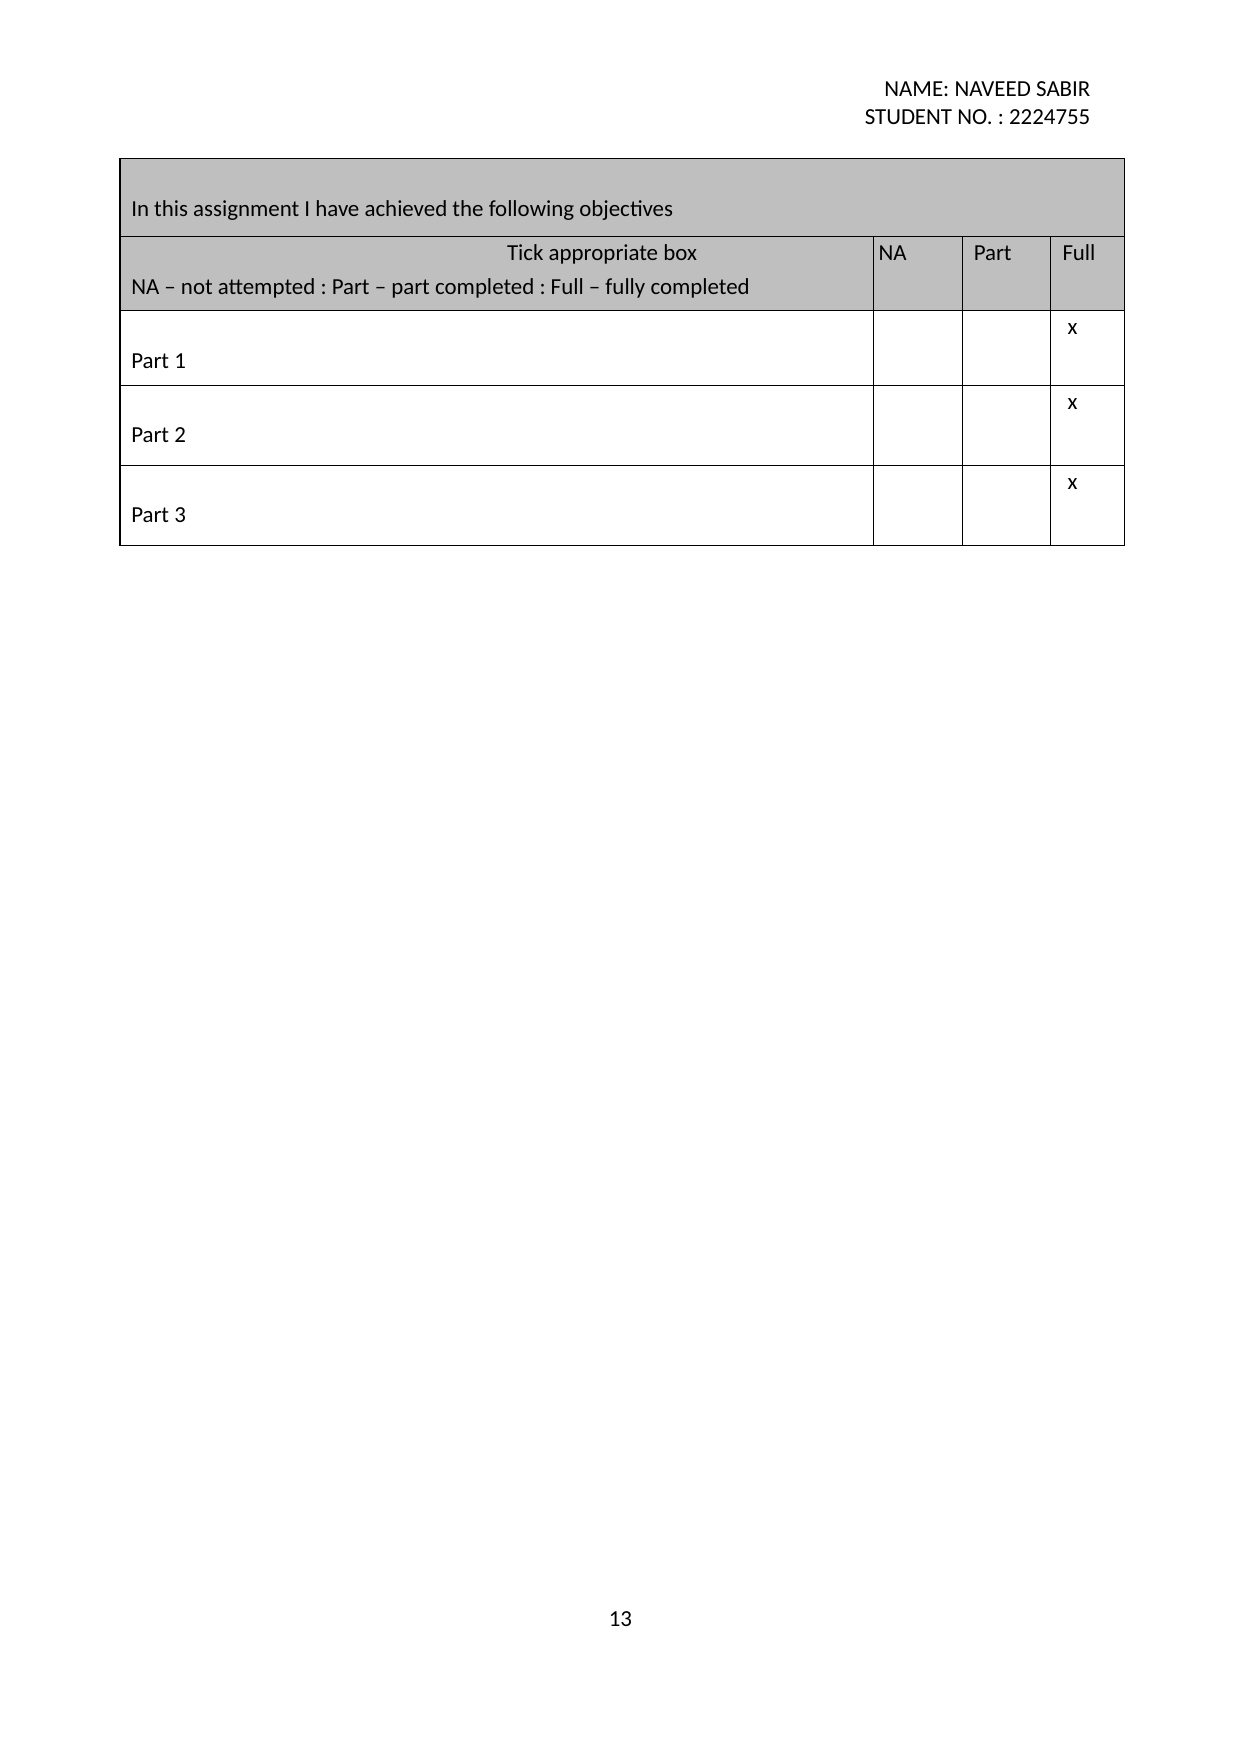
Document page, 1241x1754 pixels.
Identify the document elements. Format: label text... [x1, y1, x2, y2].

table_cell [963, 466, 1050, 545]
table_cell x [1051, 386, 1124, 465]
table_cell [963, 311, 1050, 385]
table_cell Tick appropriate box NA – not attempted : Part – part completed : Full – fully completed [121, 237, 873, 310]
table_cell NA [874, 237, 962, 310]
table_cell x [1051, 311, 1124, 385]
table_header [962, 159, 1051, 236]
table_cell [963, 386, 1050, 465]
table_cell Part 3 [121, 466, 873, 545]
table_cell [874, 311, 962, 385]
table_cell x [1051, 466, 1124, 545]
table_cell [874, 466, 962, 545]
table_cell [874, 386, 962, 465]
table_cell Part 1 [121, 311, 873, 385]
table_cell Part [963, 237, 1050, 310]
table_header In this assignment I have achieved the following objectives [121, 159, 962, 236]
table_header [1051, 159, 1124, 236]
table_cell Full [1051, 237, 1124, 310]
table_cell Part 2 [121, 386, 873, 465]
